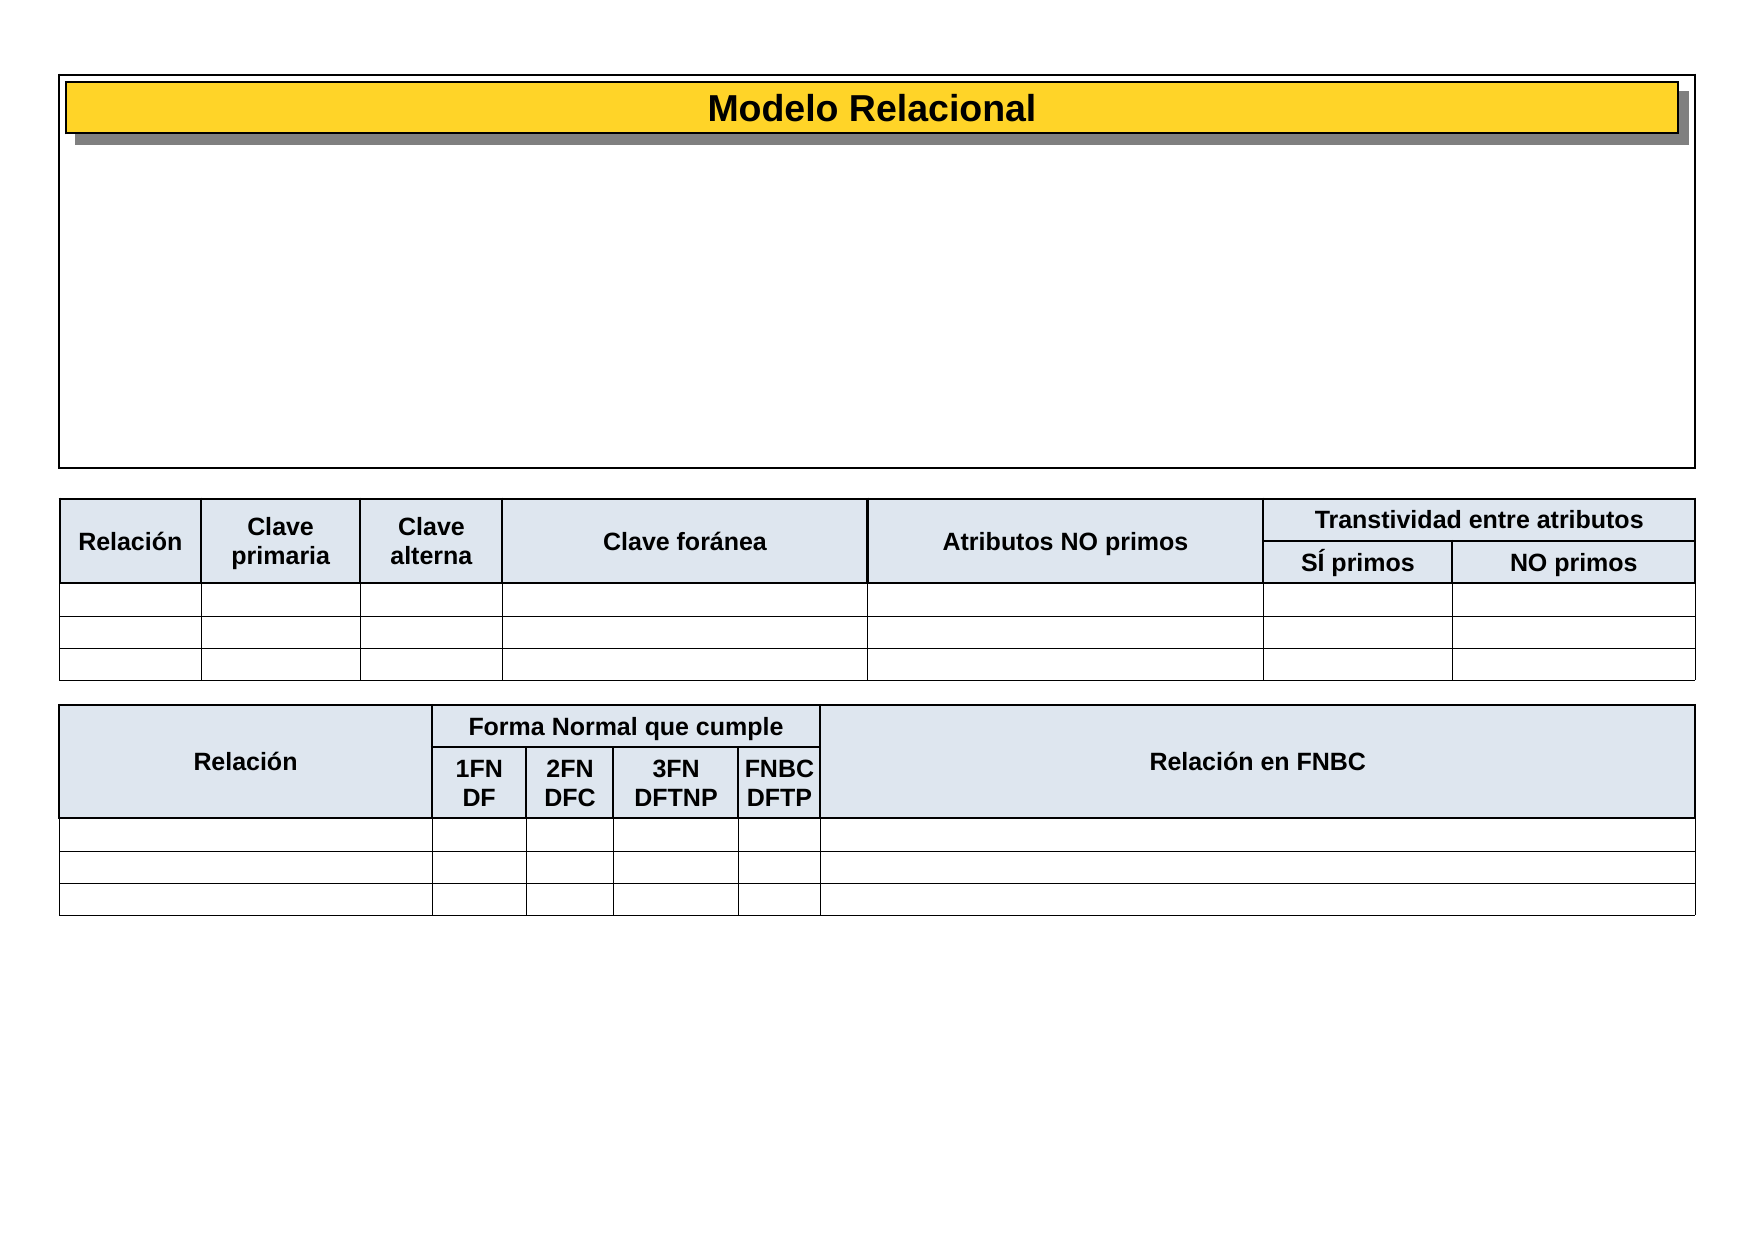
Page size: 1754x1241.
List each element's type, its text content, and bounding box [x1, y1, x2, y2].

table_header Clave foránea [503, 500, 866, 582]
table_cell 3FN DFTNP [614, 748, 737, 817]
table_cell [1453, 649, 1695, 680]
table_cell FNBC DFTP [739, 748, 819, 817]
table_cell [620, 617, 649, 648]
table_header Modelo Relacional [60, 76, 1694, 151]
table_header Relación [61, 500, 200, 582]
table_cell 1FN DF [433, 748, 525, 817]
table_cell [868, 584, 1263, 616]
table_cell [527, 852, 613, 883]
table_cell [361, 617, 502, 648]
table_cell [60, 649, 201, 680]
table_cell [60, 852, 432, 883]
table_cell [1453, 584, 1695, 616]
table_cell [60, 819, 432, 851]
table_cell [1264, 584, 1452, 616]
table_cell [614, 819, 738, 851]
table_cell [503, 584, 620, 616]
table_cell [614, 852, 738, 883]
table_cell [649, 617, 867, 648]
table_cell [614, 884, 738, 915]
table_cell [739, 852, 820, 883]
table_cell [739, 884, 820, 915]
table_cell [60, 884, 432, 915]
table_cell [821, 884, 1695, 915]
table_cell [361, 649, 502, 680]
table_header Clave alterna [361, 500, 501, 582]
table_cell 2FN DFC [527, 748, 612, 817]
table_cell [433, 884, 526, 915]
table_cell [620, 584, 649, 616]
table_cell [60, 584, 201, 616]
table_cell [649, 649, 867, 680]
table_cell [649, 584, 867, 616]
table_cell [821, 819, 1695, 851]
table_cell [60, 151, 1694, 467]
table_cell [868, 617, 1263, 648]
table_cell [739, 819, 820, 851]
table_header Atributos NO primos [869, 500, 1262, 582]
table_cell [503, 649, 620, 680]
table_header Forma Normal que cumple [433, 706, 819, 746]
table_cell [361, 584, 502, 616]
table_cell [1264, 649, 1452, 680]
table_cell [433, 819, 526, 851]
table_cell [202, 649, 360, 680]
table_cell [202, 584, 360, 616]
table_header Relación en FNBC [821, 706, 1694, 817]
table_header Transtividad entre atributos [1264, 500, 1694, 540]
table_cell [527, 884, 613, 915]
table_cell [433, 852, 526, 883]
table_cell [1264, 617, 1452, 648]
table_cell SÍ primos [1264, 542, 1451, 582]
table_cell [620, 649, 649, 680]
table_cell [527, 819, 613, 851]
table_cell [821, 852, 1695, 883]
table_cell [503, 617, 620, 648]
table_cell NO primos [1453, 542, 1694, 582]
table_cell [1453, 617, 1695, 648]
table_header Clave primaria [202, 500, 359, 582]
table_cell [60, 617, 201, 648]
table_header Relación [60, 706, 431, 817]
table_cell [202, 617, 360, 648]
table_cell [868, 649, 1263, 680]
